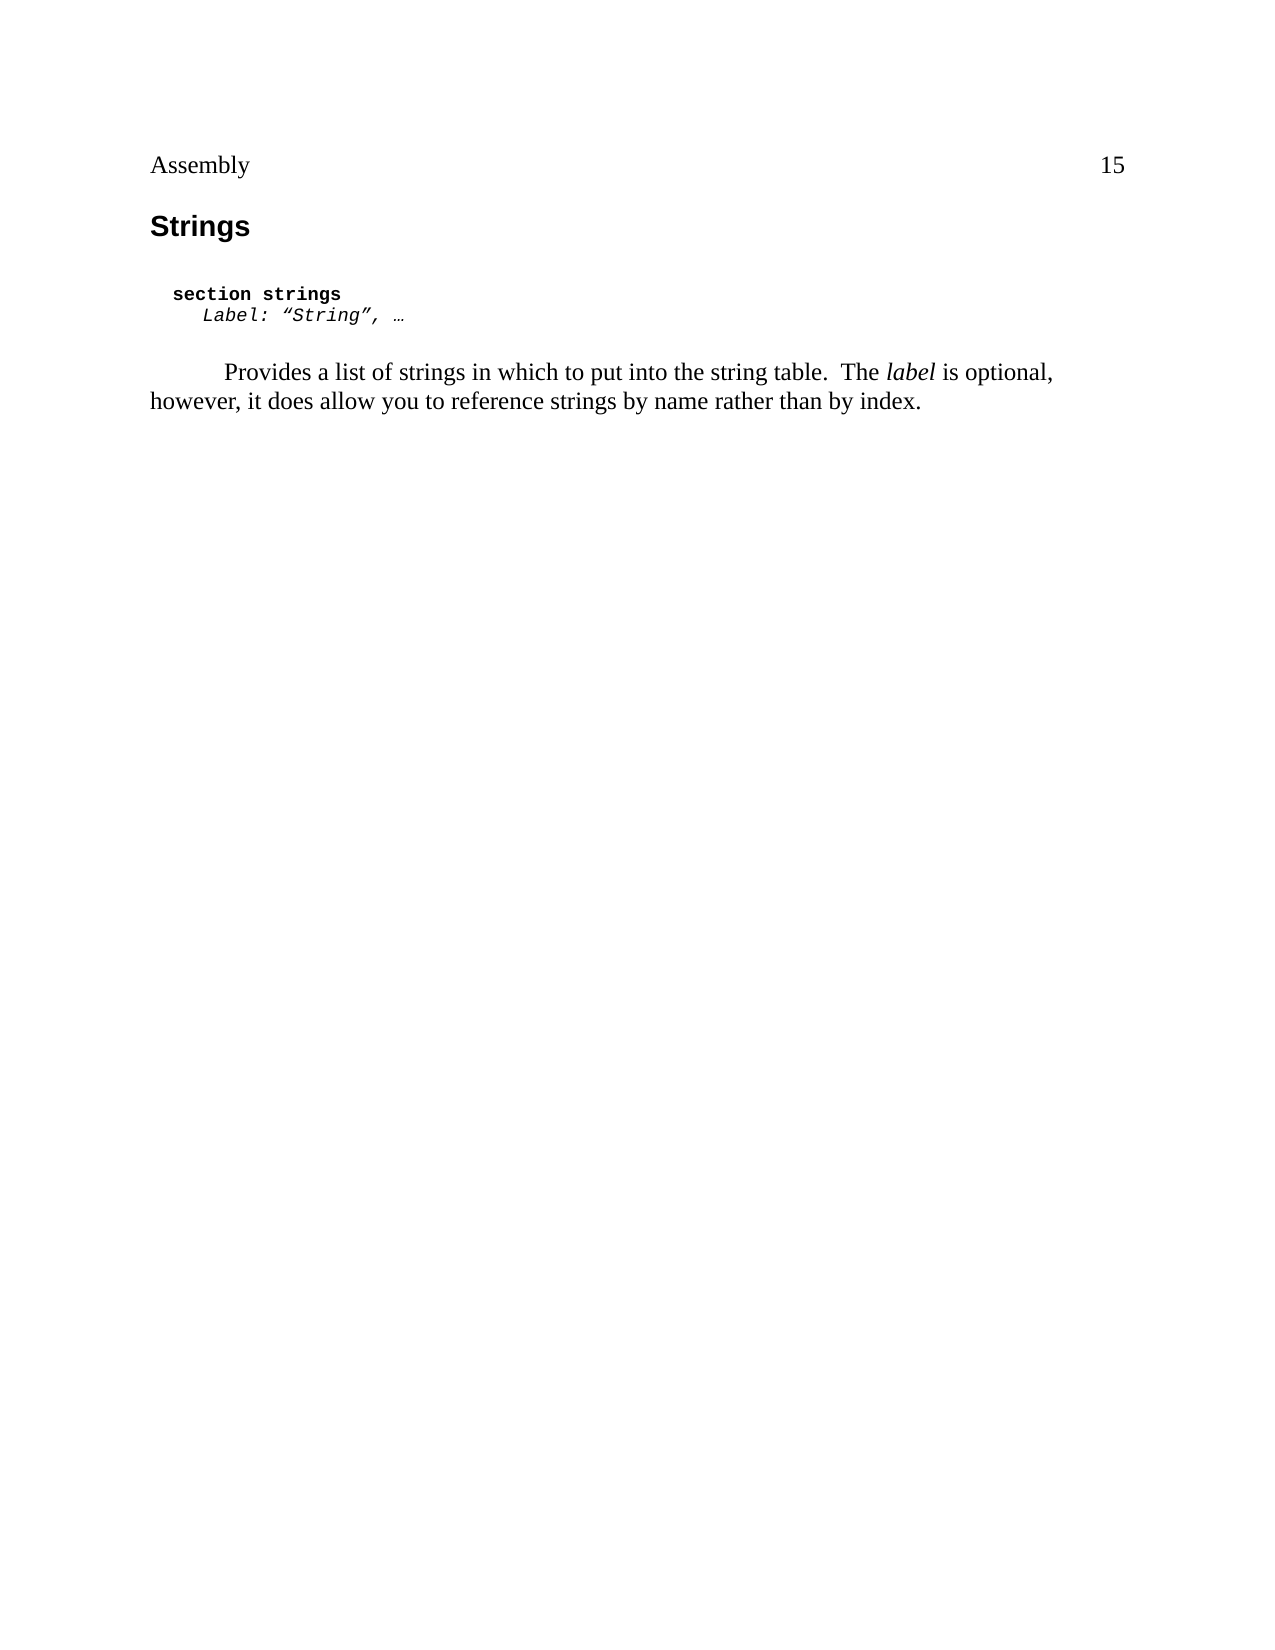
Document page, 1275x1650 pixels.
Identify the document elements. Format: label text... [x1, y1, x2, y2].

text Provides a list of strings in which to put into the string table. The label is optional, however, it does allow you to reference strings by name rather than by index. [150, 357, 1125, 415]
text section strings Label: “String”, … [172, 285, 1125, 327]
subtitle Strings [150, 209, 1125, 242]
